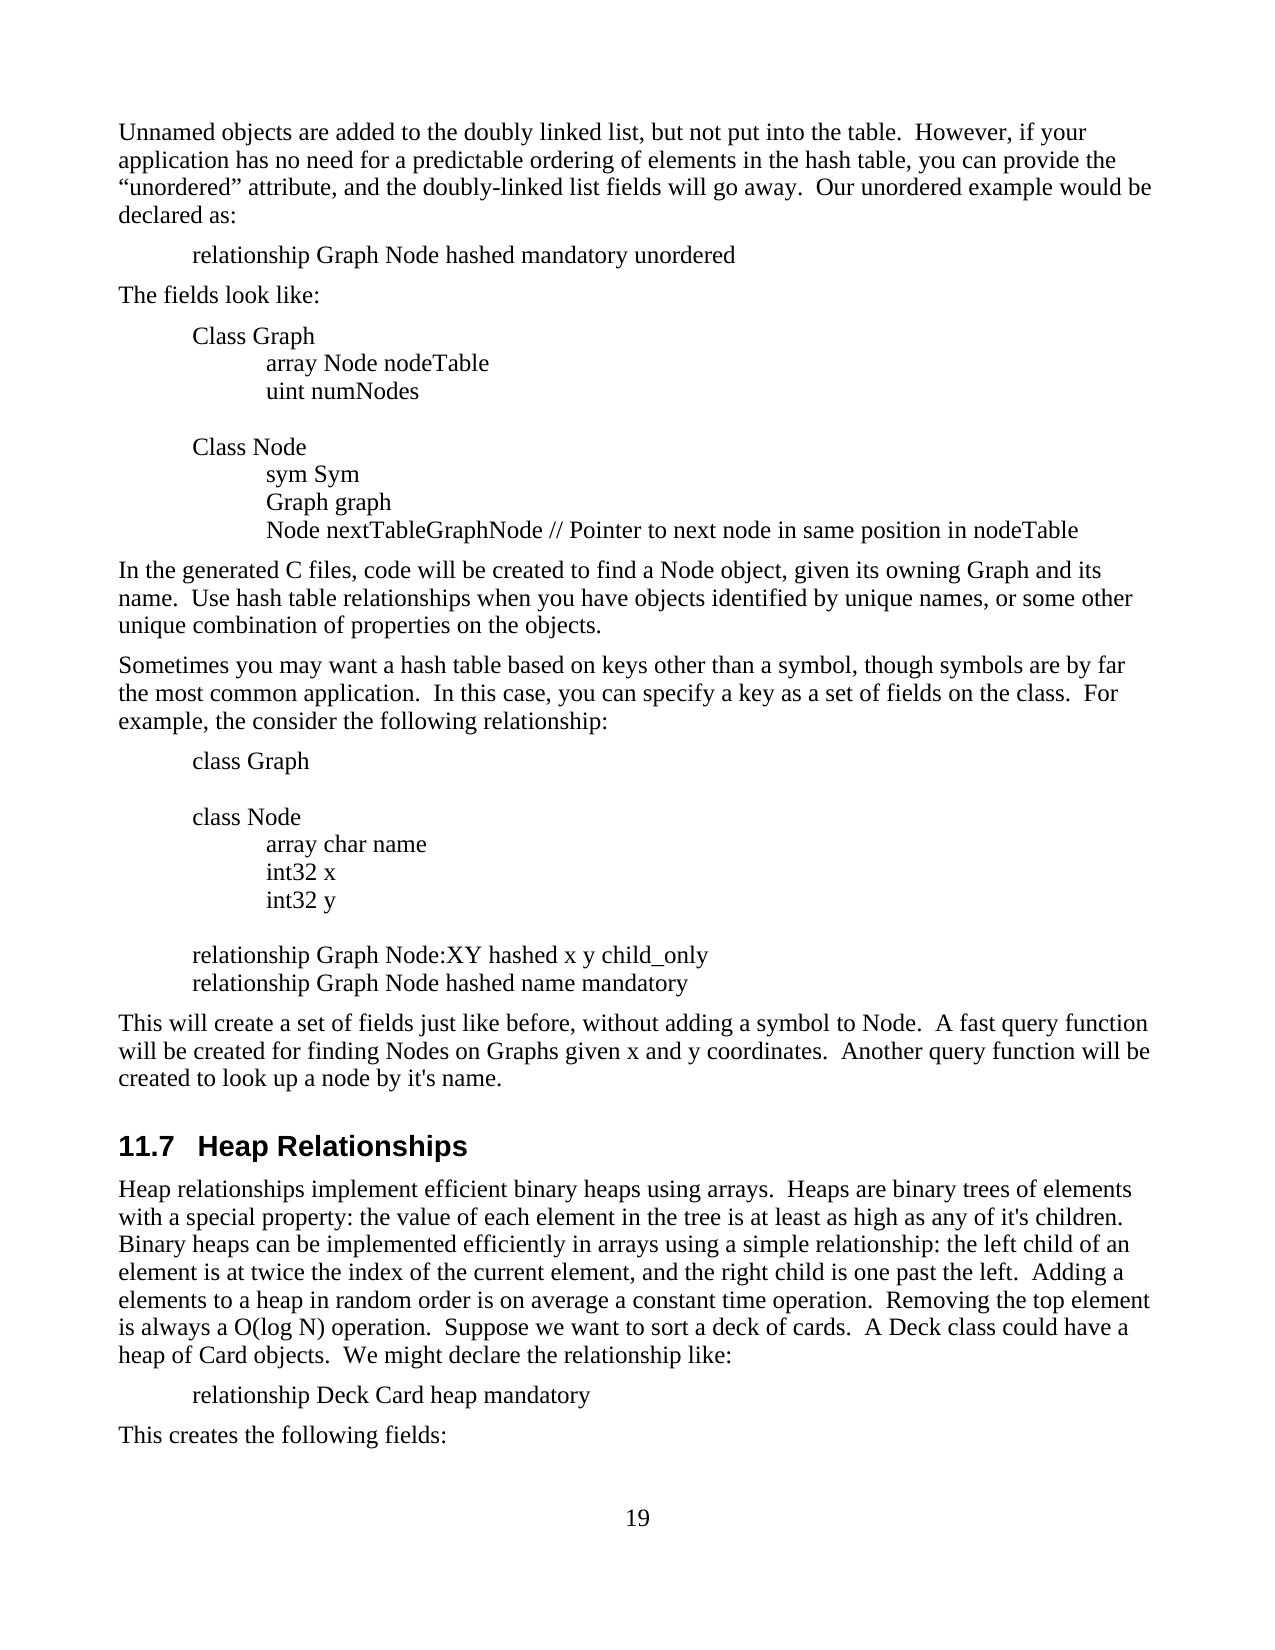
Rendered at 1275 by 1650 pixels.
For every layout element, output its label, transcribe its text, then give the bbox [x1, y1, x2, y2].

text Class Graph [118, 322, 1157, 349]
text This creates the following fields: [118, 1422, 1157, 1449]
text Sometimes you may want a hash table based on keys other than a symbol, though symbols are by far the most common application. In this case, you can specify a key as a set of fields on the class. For example, the consider the following relationship: [118, 652, 1157, 735]
text array Node nodeTable [118, 349, 1157, 377]
text relationship Graph Node hashed mandatory unordered [118, 241, 1157, 269]
text class Graph [118, 747, 1157, 775]
text uint numNodes [118, 377, 1157, 405]
text In the generated C files, code will be created to find a Node object, given its owning Graph and its name. Use hash table relationships when you have objects identified by unique names, or some other unique combination of properties on the objects. [118, 556, 1157, 639]
text int32 y [118, 886, 1157, 913]
text relationship Deck Card heap mandatory [118, 1381, 1157, 1409]
text relationship Graph Node:XY hashed x y child_only [118, 941, 1157, 969]
text relationship Graph Node hashed name mandatory [118, 969, 1157, 997]
text Node nextTableGraphNode // Pointer to next node in same position in nodeTable [118, 516, 1157, 543]
text Graph graph [118, 488, 1157, 516]
subtitle Heap Relationships [118, 1130, 1157, 1162]
text This will create a set of fields just like before, without adding a symbol to Node. A fast query function will be created for finding Nodes on Graphs given x and y coordinates. Another query function will be created to look up a node by it's name. [118, 1009, 1157, 1092]
text Class Node [118, 433, 1157, 460]
text The fields look like: [118, 282, 1157, 309]
text sym Sym [118, 460, 1157, 488]
text array char name [118, 830, 1157, 858]
text Unnamed objects are added to the doubly linked list, but not put into the table. However, if your application has no need for a predictable ordering of elements in the hash table, you can provide the “unordered” attribute, and the doubly-linked list fields will go away. Our unordered example would be declared as: [118, 118, 1157, 229]
text Heap relationships implement efficient binary heaps using arrays. Heaps are binary trees of elements with a special property: the value of each element in the tree is at least as high as any of it's children. Binary heaps can be implemented efficiently in arrays using a simple relationship: the left child of an element is at twice the index of the current element, and the right child is one past the left. Adding a elements to a heap in random order is on average a constant time operation. Removing the top element is always a O(log N) operation. Suppose we want to sort a deck of cards. A Deck class could have a heap of Card objects. We might declare the relationship like: [118, 1175, 1157, 1369]
text class Node [118, 803, 1157, 830]
text int32 x [118, 858, 1157, 886]
